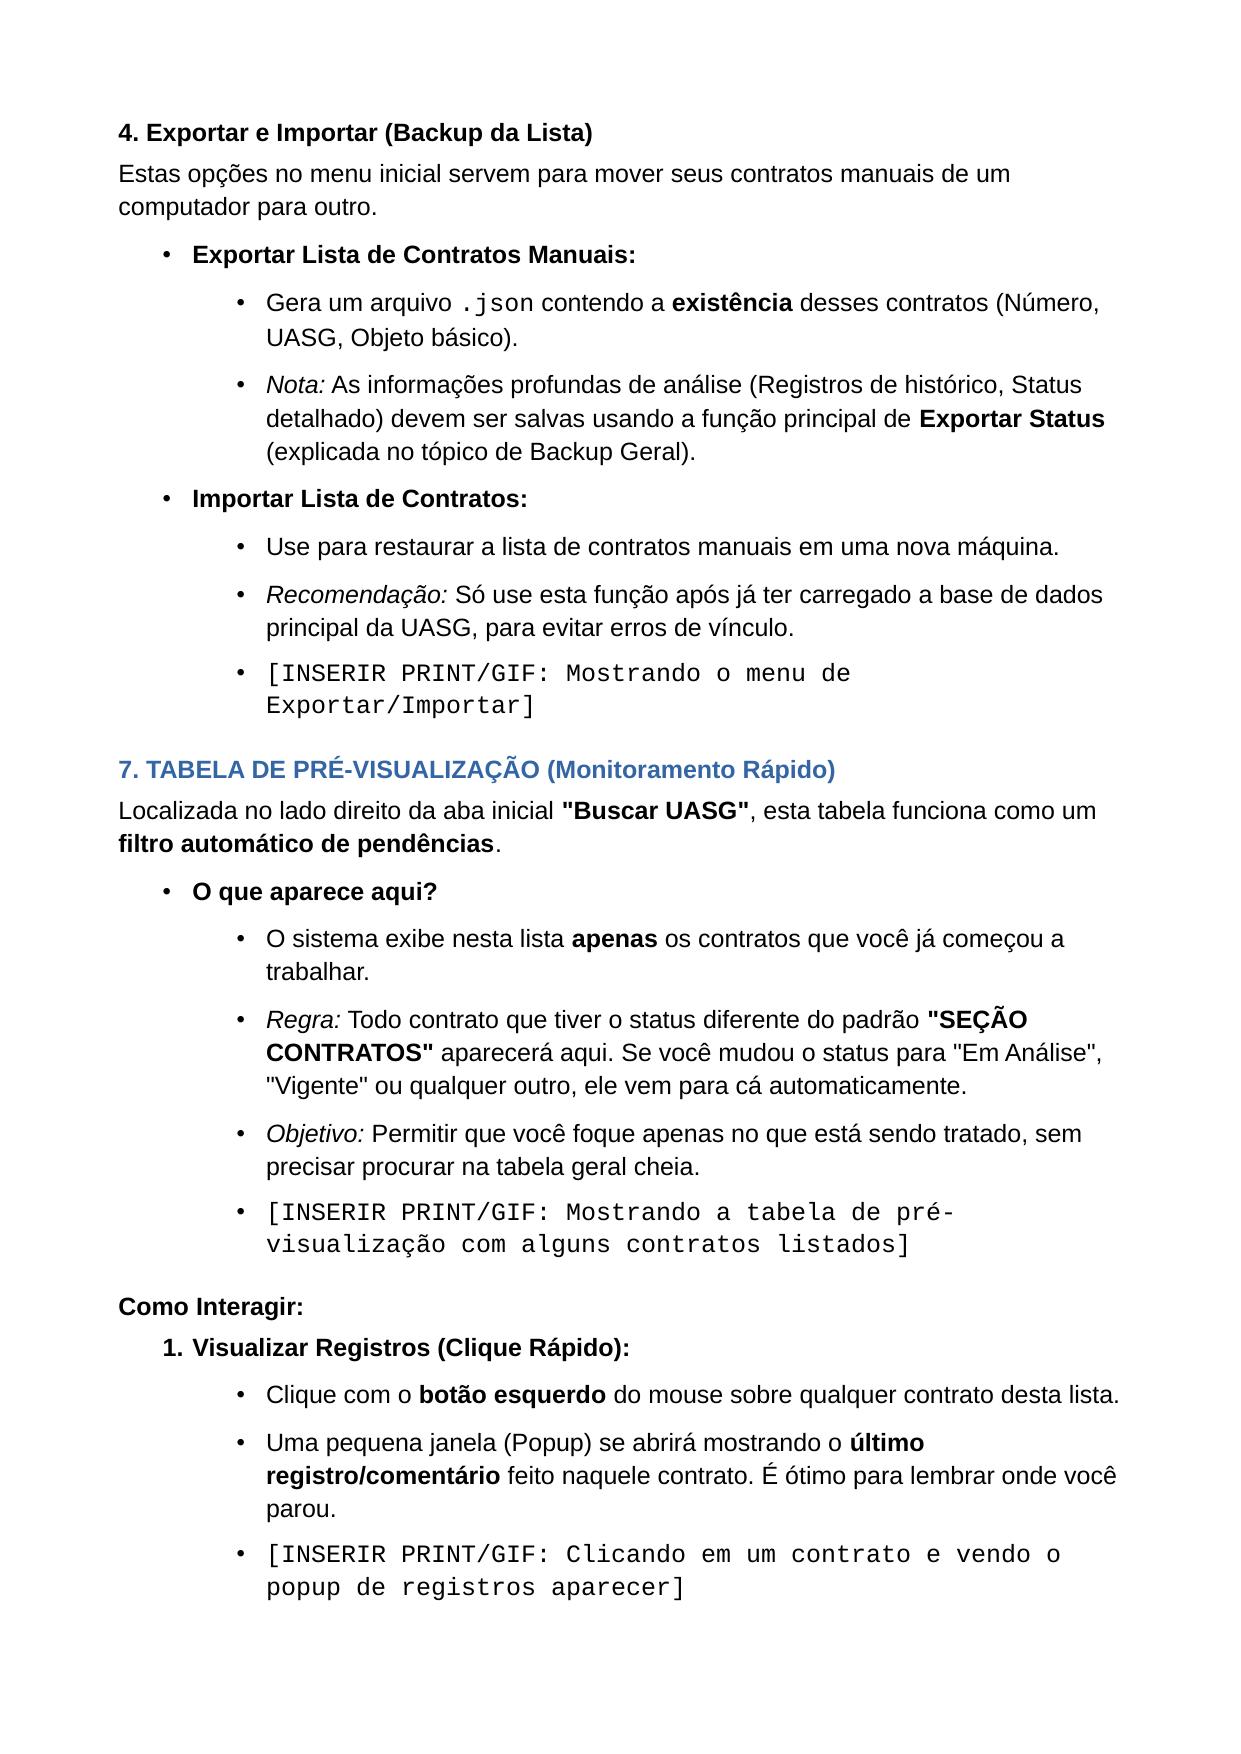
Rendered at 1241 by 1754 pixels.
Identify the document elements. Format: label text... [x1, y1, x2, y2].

list Uma pequena janela (Popup) se abrirá mostrando o último registro/comentário feito naquele contrato. É ótimo para lembrar onde você parou. [236, 1428, 1122, 1523]
list Recomendação: Só use esta função após já ter carregado a base de dados principal da UASG, para evitar erros de vínculo. [236, 580, 1122, 642]
list Visualizar Registros (Clique Rápido): [162, 1333, 1122, 1361]
list Clique com o botão esquerdo do mouse sobre qualquer contrato desta lista. [236, 1380, 1122, 1409]
list Importar Lista de Contratos: [162, 484, 1122, 513]
text Localizada no lado direito da aba inicial "Buscar UASG", esta tabela funciona como um filtro automático de pendências. [118, 796, 1122, 858]
list [INSERIR PRINT/GIF: Mostrando o menu de Exportar/Importar] [236, 660, 1122, 721]
list O que aparece aqui? [162, 876, 1122, 905]
subtitle Como Interagir: [118, 1291, 1122, 1320]
list [INSERIR PRINT/GIF: Mostrando a tabela de pré-visualização com alguns contratos listados] [236, 1199, 1122, 1260]
list Nota: As informações profundas de análise (Registros de histórico, Status detalhado) devem ser salvas usando a função principal de Exportar Status (explicada no tópico de Backup Geral). [236, 371, 1122, 465]
list [INSERIR PRINT/GIF: Clicando em um contrato e vendo o popup de registros aparecer] [236, 1542, 1122, 1603]
list Objetivo: Permitir que você foque apenas no que está sendo tratado, sem precisar procurar na tabela geral cheia. [236, 1119, 1122, 1181]
list Regra: Todo contrato que tiver o status diferente do padrão "SEÇÃO CONTRATOS" aparecerá aqui. Se você mudou o status para "Em Análise", "Vigente" ou qualquer outro, ele vem para cá automaticamente. [236, 1005, 1122, 1100]
text Estas opções no menu inicial servem para mover seus contratos manuais de um computador para outro. [118, 159, 1122, 221]
list Gera um arquivo .json contendo a existência desses contratos (Número, UASG, Objeto básico). [236, 288, 1122, 352]
subtitle 7. TABELA DE PRÉ-VISUALIZAÇÃO (Monitoramento Rápido) [118, 754, 1122, 783]
list Use para restaurar a lista de contratos manuais em uma nova máquina. [236, 532, 1122, 561]
list Exportar Lista de Contratos Manuais: [162, 240, 1122, 269]
list O sistema exibe nesta lista apenas os contratos que você já começou a trabalhar. [236, 924, 1122, 986]
subtitle 4. Exportar e Importar (Backup da Lista) [118, 118, 1122, 147]
